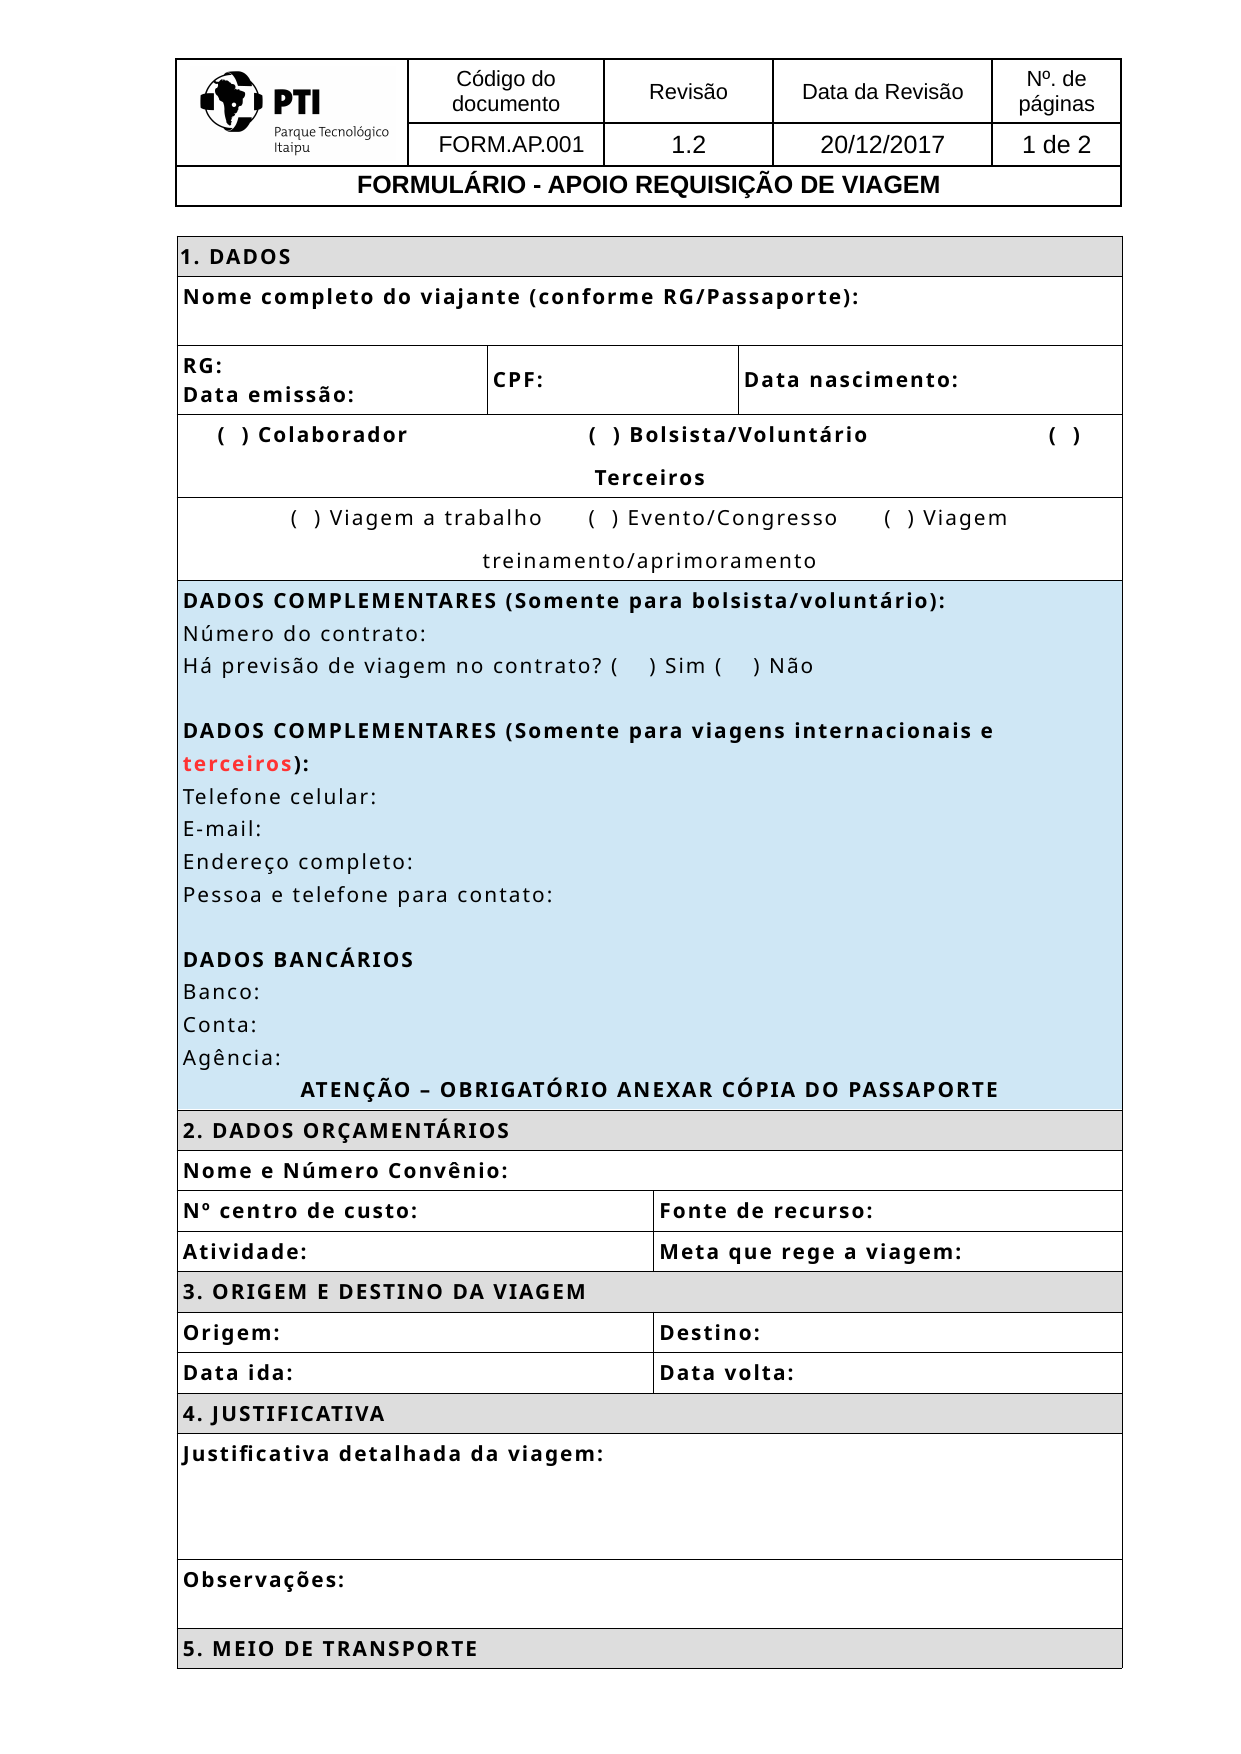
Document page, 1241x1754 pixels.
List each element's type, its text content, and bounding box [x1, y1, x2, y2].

table_cell Nº centro de custo: [178, 1191, 653, 1231]
table_cell Observações: [178, 1560, 1122, 1627]
table_cell RG: Data emissão: [178, 346, 487, 414]
picture [189, 66, 396, 161]
table_cell ( ) Viagem a trabalho ( ) Evento/Congresso ( ) Viagem treinamento/aprimoramento [178, 498, 1122, 580]
table_cell Origem: [178, 1313, 653, 1352]
table_cell Atividade: [178, 1232, 653, 1271]
table_cell Data ida: [178, 1353, 653, 1392]
table_cell Justificativa detalhada da viagem: [178, 1434, 1122, 1558]
table_cell 2. DADOS ORÇAMENTÁRIOS [178, 1111, 1122, 1150]
table_cell Meta que rege a viagem: [654, 1232, 1122, 1271]
table_cell ( ) Colaborador ( ) Bolsista/Voluntário ( ) Terceiros [178, 415, 1122, 497]
table_cell Fonte de recurso: [654, 1191, 1122, 1231]
table_cell Data volta: [654, 1353, 1122, 1392]
table_cell DADOS COMPLEMENTARES (Somente para bolsista/voluntário): Número do contrato: Há previsão de viagem no contrato? ( ) Sim ( ) Não DADOS COMPLEMENTARES (Somente para viagens internacionais e terceiros): Telefone celular: E-mail: Endereço completo: Pessoa e telefone para contato: DADOS BANCÁRIOS Banco: Conta: Agência: ATENÇÃO – OBRIGATÓRIO ANEXAR CÓPIA DO PASSAPORTE [178, 581, 1122, 1109]
table_cell 4. JUSTIFICATIVA [178, 1394, 1122, 1433]
table_cell Nome completo do viajante (conforme RG/Passaporte): [178, 277, 1122, 345]
table_cell Data nascimento: [739, 346, 1122, 414]
table_cell CPF: [488, 346, 738, 414]
table_header 1. DADOS [178, 237, 1122, 276]
table_cell 5. MEIO DE TRANSPORTE [178, 1629, 1122, 1668]
table_cell Destino: [654, 1313, 1122, 1352]
table_cell 3. ORIGEM E DESTINO DA VIAGEM [178, 1272, 1122, 1312]
table_cell Nome e Número Convênio: [178, 1151, 1122, 1190]
